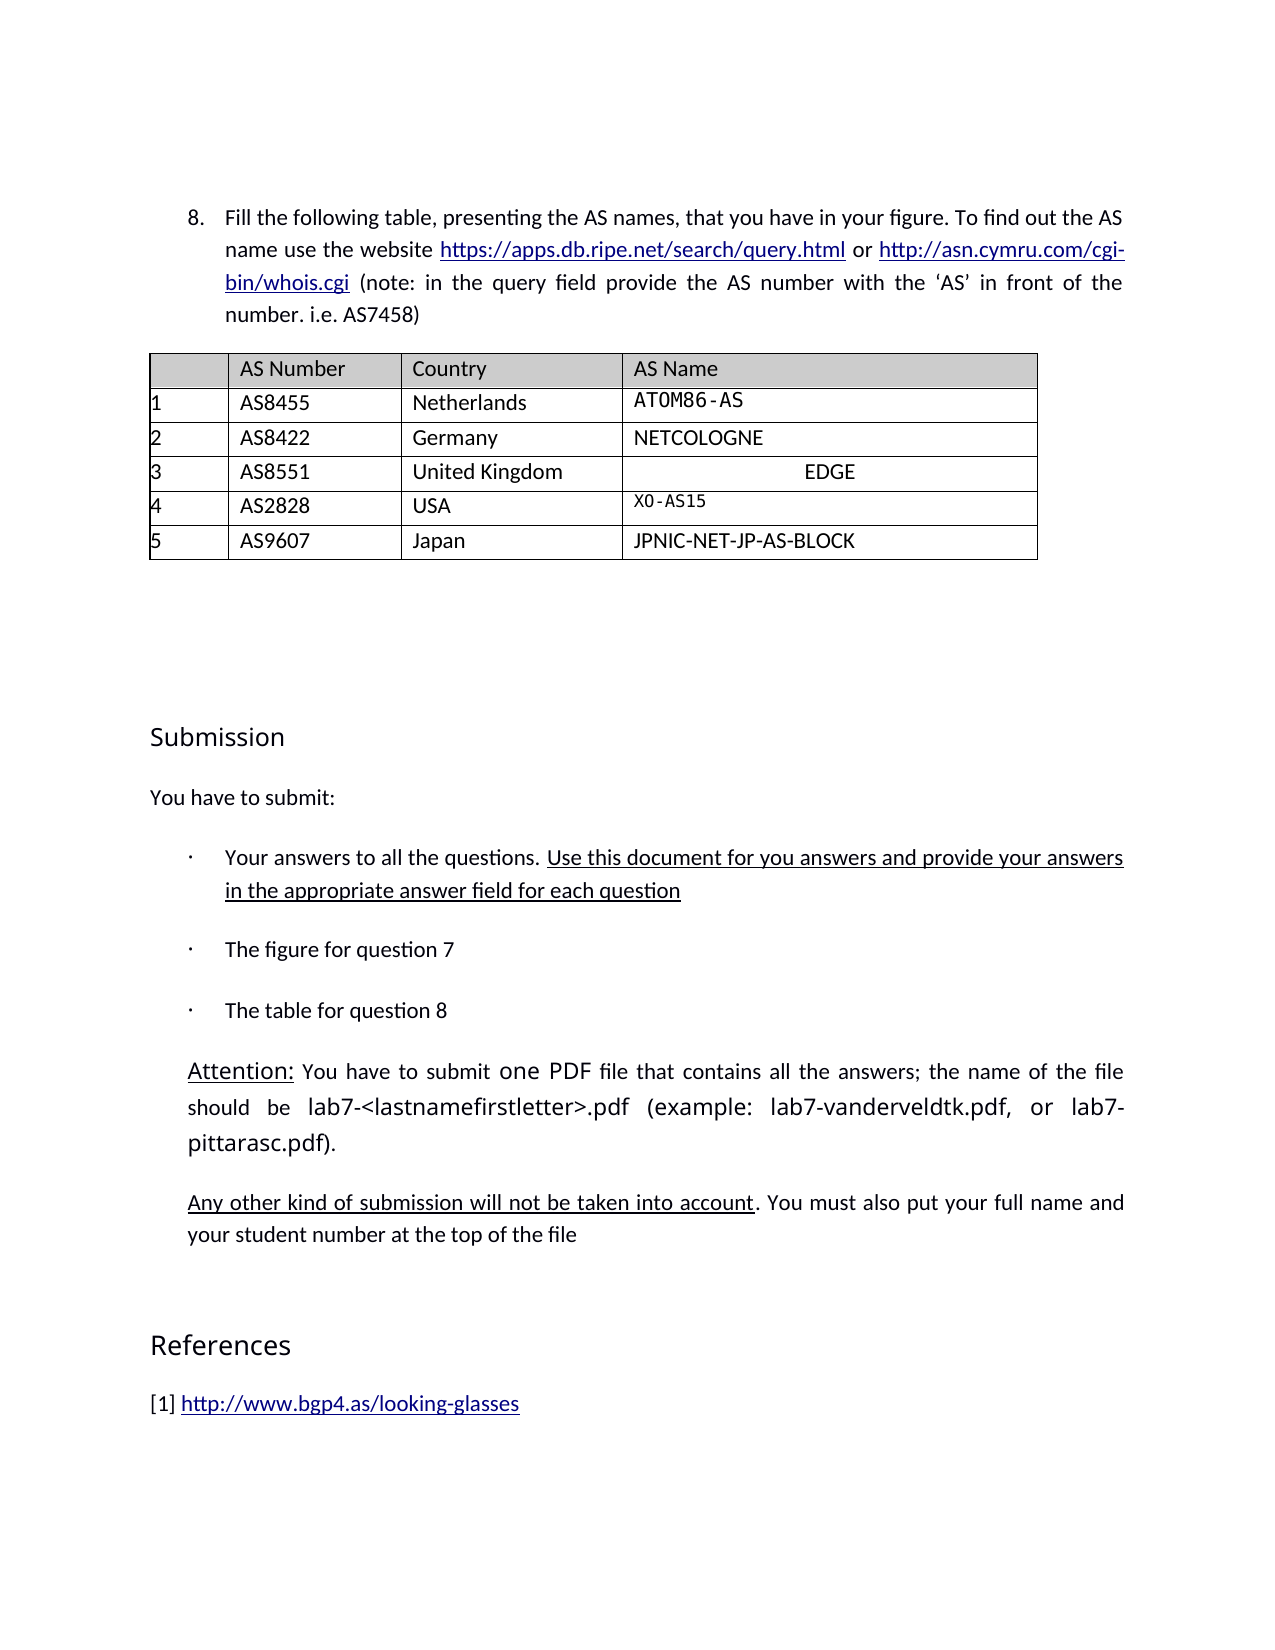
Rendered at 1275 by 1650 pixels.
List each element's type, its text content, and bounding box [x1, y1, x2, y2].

table_cell AS9607 [229, 526, 401, 559]
table_cell 4 [151, 492, 228, 525]
table_cell AS8455 [229, 389, 401, 422]
table_cell AS2828 [229, 492, 401, 525]
table_cell Netherlands [402, 389, 622, 422]
table_header [151, 354, 228, 387]
text References [150, 1326, 1125, 1363]
text Attention: You have to submit one PDF file that contains all the answers; the name of the file should be lab7-<lastnamefirstletter>.pdf (example: lab7-vanderveldtk.pdf, or lab7-pittarasc.pdf). [187, 1055, 1125, 1158]
table_header Country [402, 354, 622, 387]
table_cell Germany [402, 423, 622, 456]
table_cell USA [402, 492, 622, 525]
table_cell 3 [151, 457, 228, 491]
table_cell 2 [151, 423, 228, 456]
list Fill the following table, presenting the AS names, that you have in your figure. To find out the AS name use the website https://apps.db.ripe.net/search/query.html or http://asn.cymru.com/cgi-bin/whois.cgi (note: in the query field provide the AS number with the ‘AS’ in front of the number. i.e. AS7458) [187, 203, 1125, 328]
text Any other kind of submission will not be taken into account. You must also put your full name and your student number at the top of the file [187, 1188, 1125, 1248]
text [1] http://www.bgp4.as/looking-glasses [150, 1389, 1125, 1417]
table_cell United Kingdom [402, 457, 622, 491]
list The table for question 8 [187, 994, 1125, 1026]
text You have to submit: [150, 783, 1125, 812]
table_cell EDGE [623, 457, 1037, 491]
list Your answers to all the questions. Use this document for you answers and provide your answers in the appropriate answer field for each question [187, 841, 1125, 904]
subtitle Submission [150, 719, 1125, 753]
table_cell JPNIC-NET-JP-AS-BLOCK [623, 526, 1037, 559]
table_cell ATOM86-AS [623, 389, 1037, 422]
table_cell 5 [151, 526, 228, 559]
table_cell AS8422 [229, 423, 401, 456]
table_header AS Name [623, 354, 1037, 387]
table_cell 1 [151, 389, 228, 422]
list The figure for question 7 [187, 933, 1125, 964]
table_cell NETCOLOGNE [623, 423, 1037, 456]
table_cell AS8551 [229, 457, 401, 491]
table_header AS Number [229, 354, 401, 387]
table_cell Japan [402, 526, 622, 559]
table_cell XO-AS15 [623, 492, 1037, 525]
